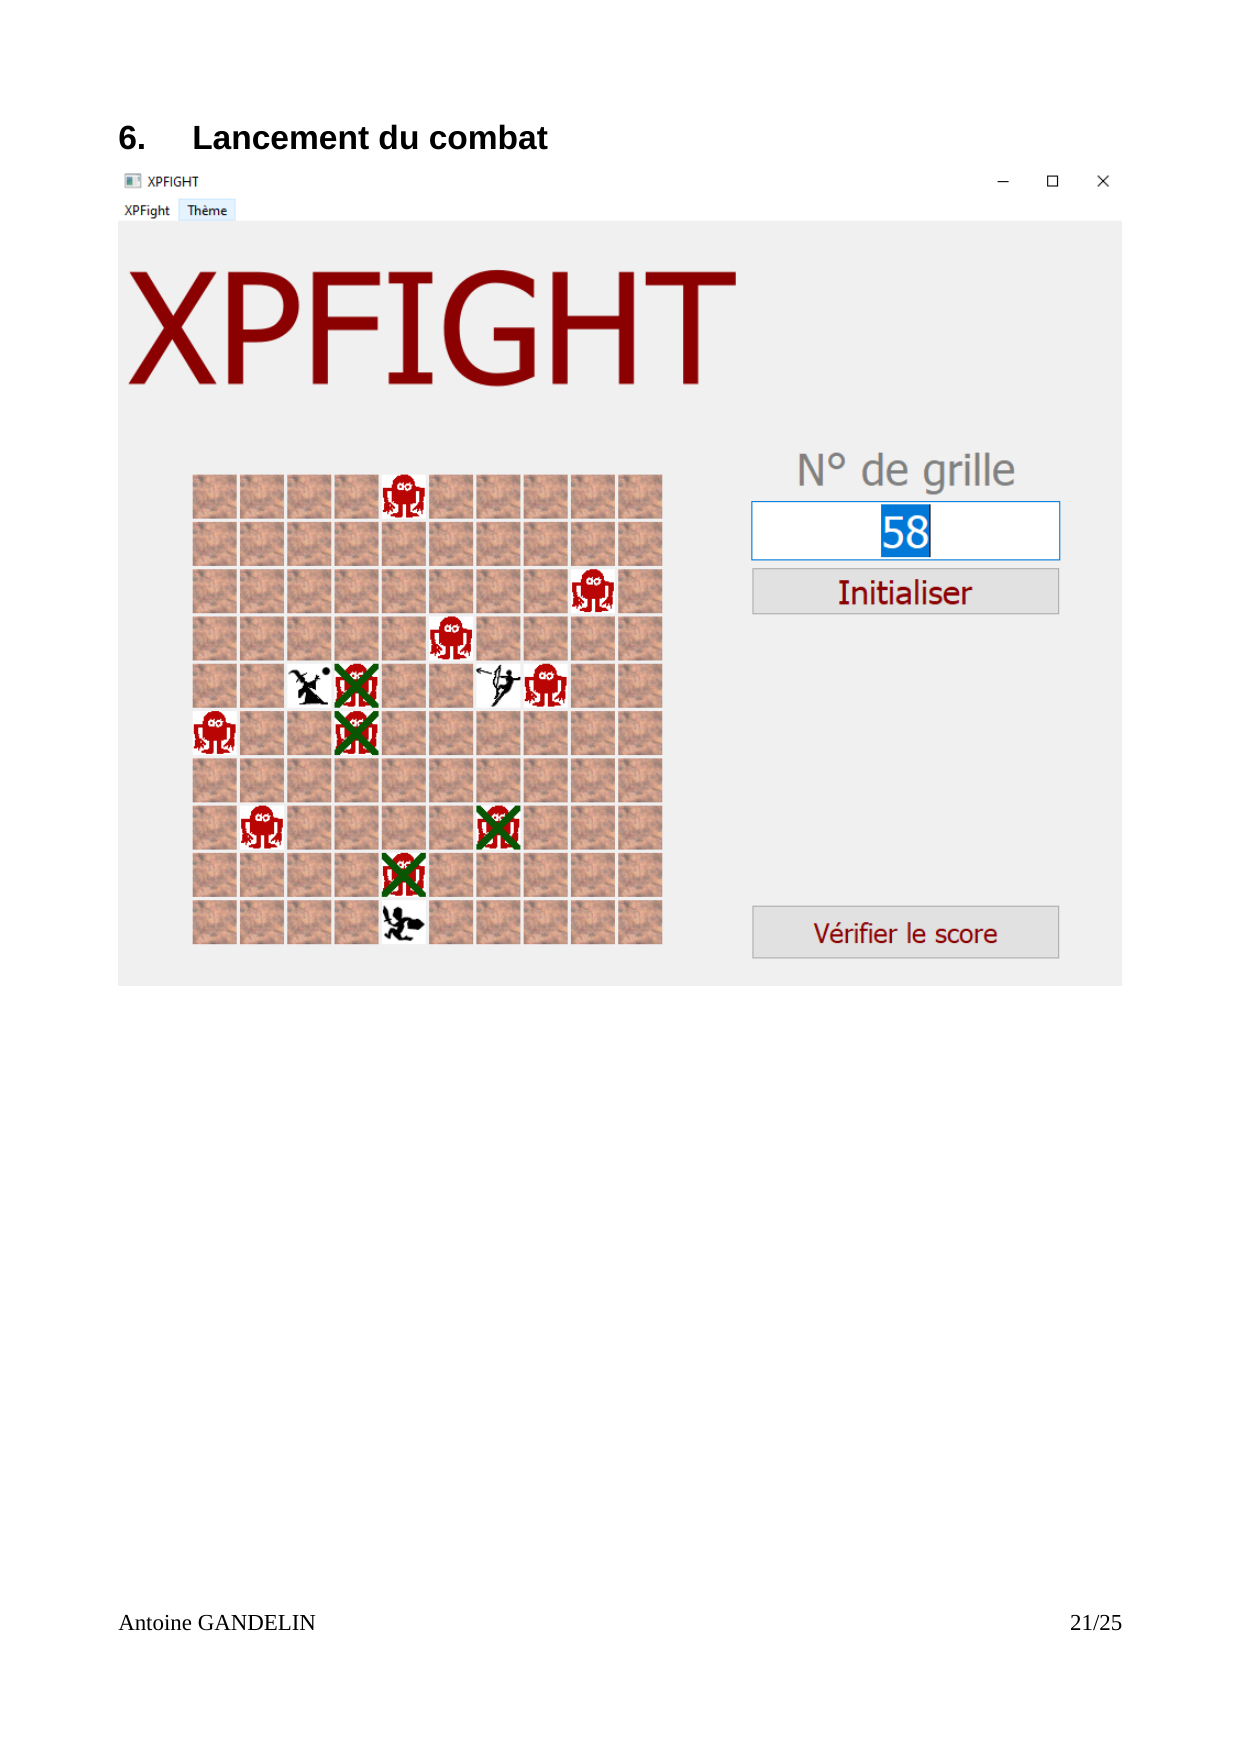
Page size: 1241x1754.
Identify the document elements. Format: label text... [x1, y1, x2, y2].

subtitle Lancement du combat [118, 118, 1122, 157]
picture [118, 169, 1123, 986]
